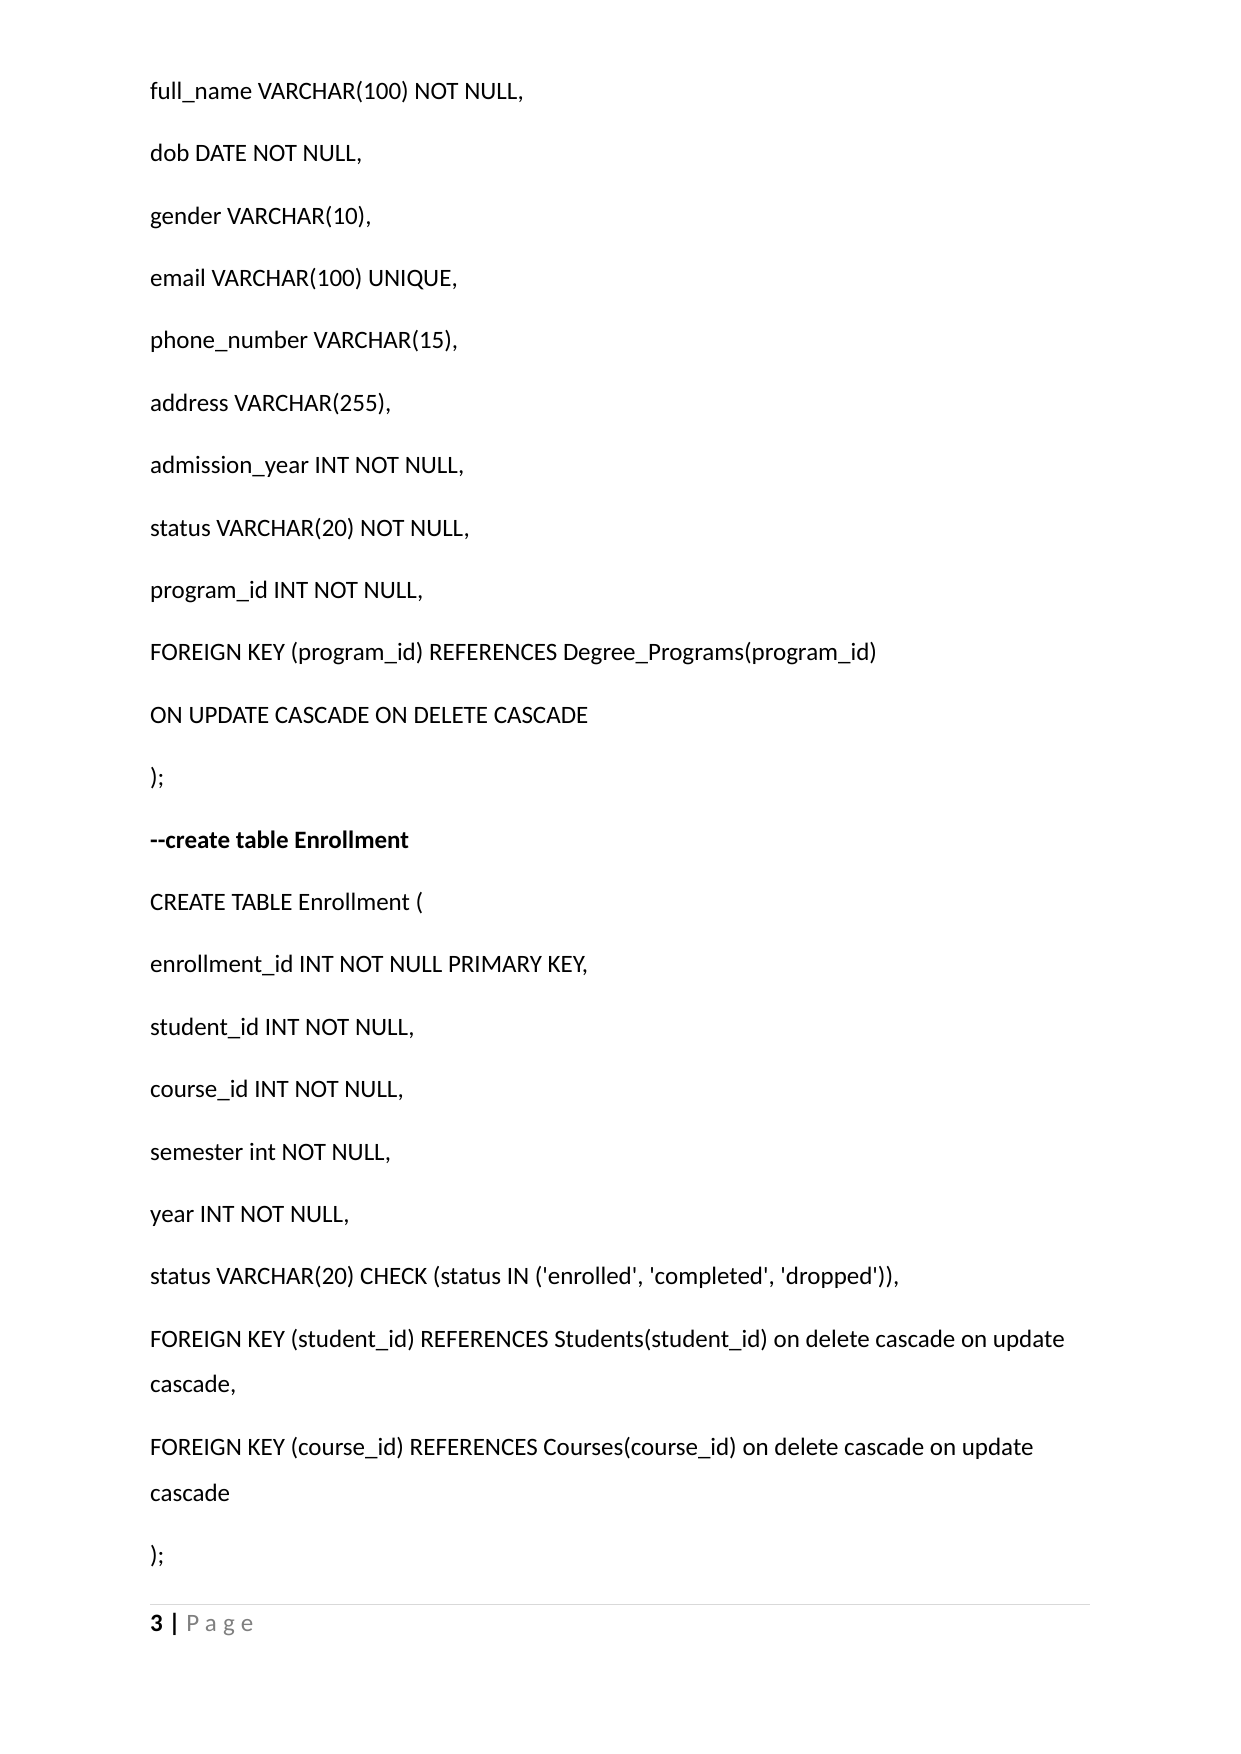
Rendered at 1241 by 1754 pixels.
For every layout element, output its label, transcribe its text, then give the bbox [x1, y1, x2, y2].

text admission_year INT NOT NULL, [150, 449, 1090, 480]
text status VARCHAR(20) NOT NULL, [150, 512, 1090, 542]
text email VARCHAR(100) UNIQUE, [150, 262, 1090, 293]
text FOREIGN KEY (program_id) REFERENCES Degree_Programs(program_id) [150, 637, 1090, 667]
text FOREIGN KEY (course_id) REFERENCES Courses(course_id) on delete cascade on update cascade [150, 1431, 1090, 1507]
text ); [150, 1539, 1090, 1570]
text course_id INT NOT NULL, [150, 1073, 1090, 1104]
text semester int NOT NULL, [150, 1136, 1090, 1166]
text full_name VARCHAR(100) NOT NULL, [150, 75, 1090, 106]
text status VARCHAR(20) CHECK (status IN ('enrolled', 'completed', 'dropped')), [150, 1261, 1090, 1291]
text phone_number VARCHAR(15), [150, 324, 1090, 355]
text CREATE TABLE Enrollment ( [150, 886, 1090, 917]
text dob DATE NOT NULL, [150, 137, 1090, 168]
text gender VARCHAR(10), [150, 200, 1090, 230]
text enrollment_id INT NOT NULL PRIMARY KEY, [150, 948, 1090, 979]
text address VARCHAR(255), [150, 387, 1090, 417]
text --create table Enrollment [150, 824, 1090, 854]
text year INT NOT NULL, [150, 1198, 1090, 1229]
text program_id INT NOT NULL, [150, 574, 1090, 605]
text student_id INT NOT NULL, [150, 1011, 1090, 1041]
text ); [150, 761, 1090, 792]
text FOREIGN KEY (student_id) REFERENCES Students(student_id) on delete cascade on update cascade, [150, 1323, 1090, 1399]
text ON UPDATE CASCADE ON DELETE CASCADE [150, 699, 1090, 729]
